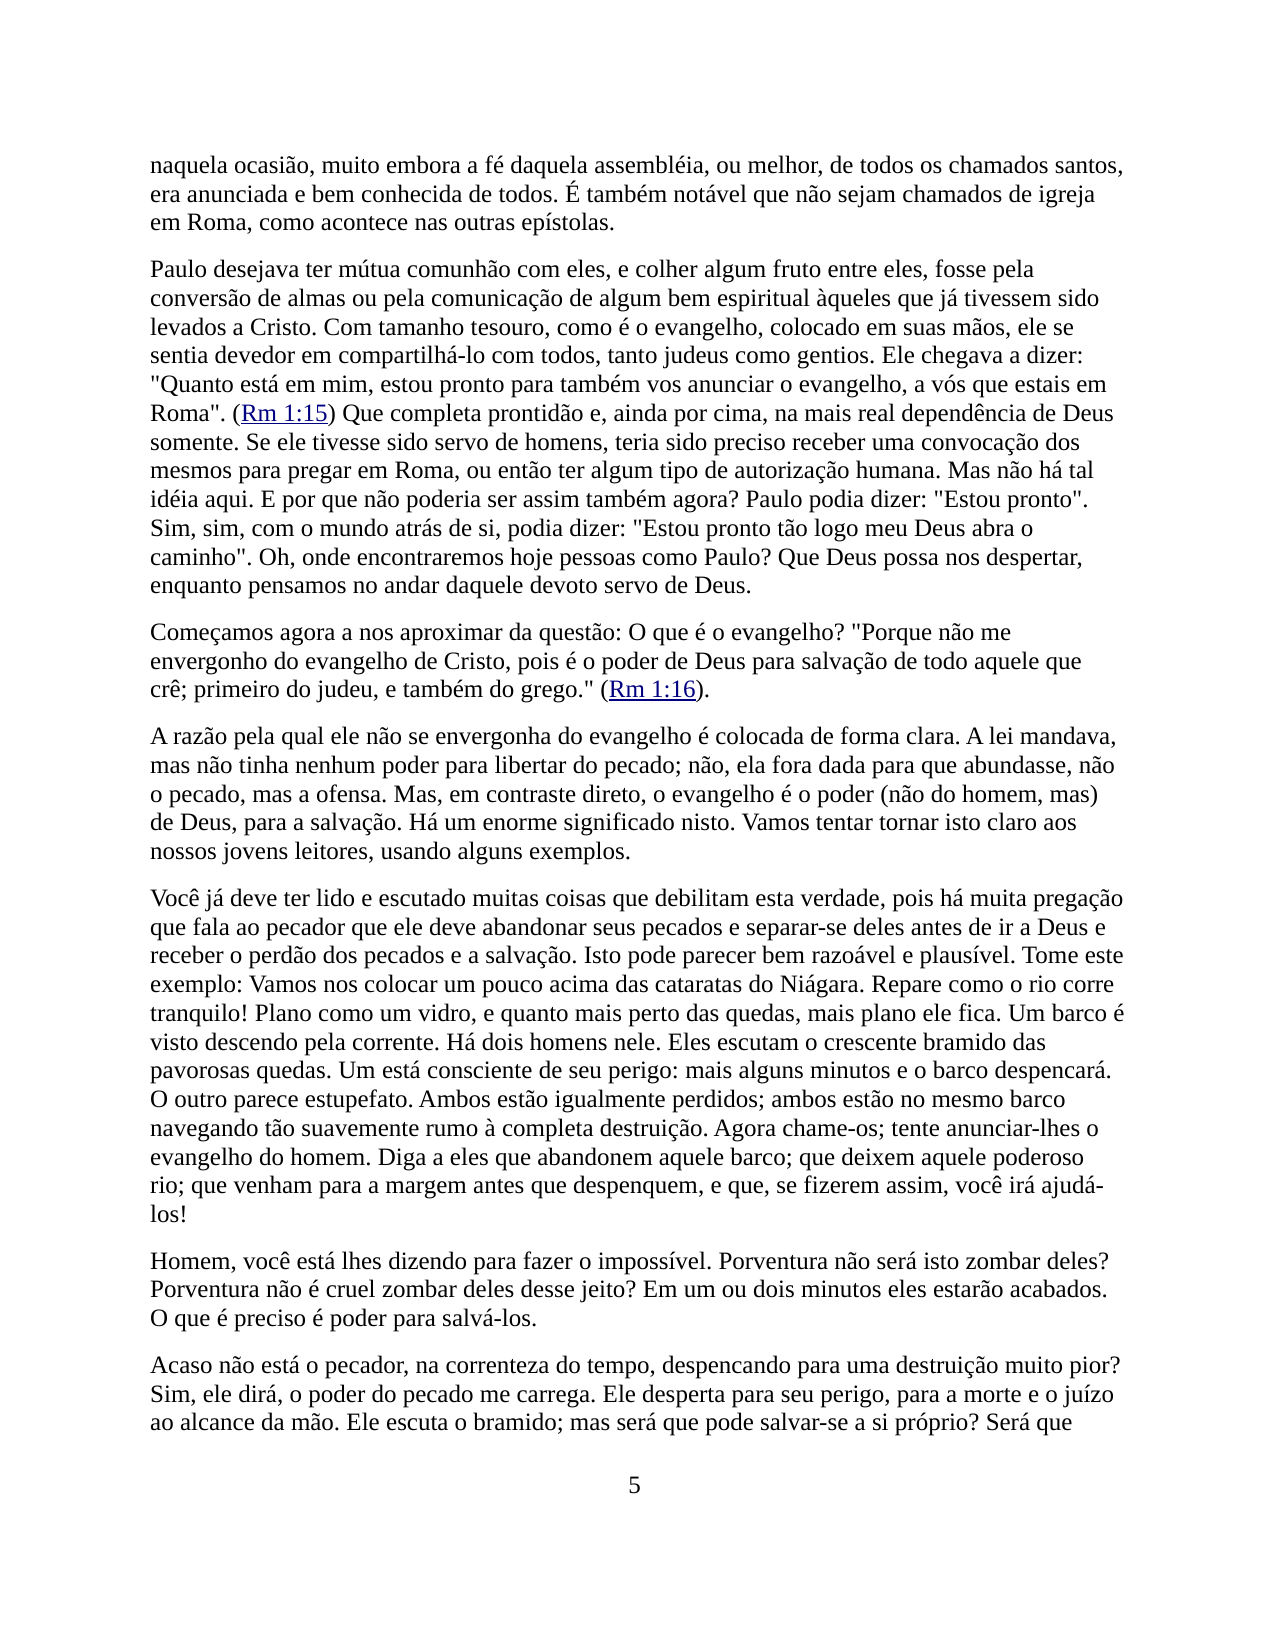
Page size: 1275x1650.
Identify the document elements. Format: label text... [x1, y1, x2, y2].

text Homem, você está lhes dizendo para fazer o impossível. Porventura não será isto zombar deles? Porventura não é cruel zombar deles desse jeito? Em um ou dois minutos eles estarão acabados. O que é preciso é poder para salvá-los. [150, 1246, 1125, 1332]
text Paulo desejava ter mútua comunhão com eles, e colher algum fruto entre eles, fosse pela conversão de almas ou pela comunicação de algum bem espiritual àqueles que já tivessem sido levados a Cristo. Com tamanho tesouro, como é o evangelho, colocado em suas mãos, ele se sentia devedor em compartilhá-lo com todos, tanto judeus como gentios. Ele chegava a dizer: "Quanto está em mim, estou pronto para também vos anunciar o evangelho, a vós que estais em Roma". (Rm 1:15) Que completa prontidão e, ainda por cima, na mais real dependência de Deus somente. Se ele tivesse sido servo de homens, teria sido preciso receber uma convocação dos mesmos para pregar em Roma, ou então ter algum tipo de autorização humana. Mas não há tal idéia aqui. E por que não poderia ser assim também agora? Paulo podia dizer: "Estou pronto". Sim, sim, com o mundo atrás de si, podia dizer: "Estou pronto tão logo meu Deus abra o caminho". Oh, onde encontraremos hoje pessoas como Paulo? Que Deus possa nos despertar, enquanto pensamos no andar daquele devoto servo de Deus. [150, 254, 1125, 599]
text A razão pela qual ele não se envergonha do evangelho é colocada de forma clara. A lei mandava, mas não tinha nenhum poder para libertar do pecado; não, ela fora dada para que abundasse, não o pecado, mas a ofensa. Mas, em contraste direto, o evangelho é o poder (não do homem, mas) de Deus, para a salvação. Há um enorme significado nisto. Vamos tentar tornar isto claro aos nossos jovens leitores, usando alguns exemplos. [150, 721, 1125, 865]
text Você já deve ter lido e escutado muitas coisas que debilitam esta verdade, pois há muita pregação que fala ao pecador que ele deve abandonar seus pecados e separar-se deles antes de ir a Deus e receber o perdão dos pecados e a salvação. Isto pode parecer bem razoável e plausível. Tome este exemplo: Vamos nos colocar um pouco acima das cataratas do Niágara. Repare como o rio corre tranquilo! Plano como um vidro, e quanto mais perto das quedas, mais plano ele fica. Um barco é visto descendo pela corrente. Há dois homens nele. Eles escutam o crescente bramido das pavorosas quedas. Um está consciente de seu perigo: mais alguns minutos e o barco despencará. O outro parece estupefato. Ambos estão igualmente perdidos; ambos estão no mesmo barco navegando tão suavemente rumo à completa destruição. Agora chame-os; tente anunciar-lhes o evangelho do homem. Diga a eles que abandonem aquele barco; que deixem aquele poderoso rio; que venham para a margem antes que despenquem, e que, se fizerem assim, você irá ajudá-los! [150, 883, 1125, 1228]
text naquela ocasião, muito embora a fé daquela assembléia, ou melhor, de todos os chamados santos, era anunciada e bem conhecida de todos. É também notável que não sejam chamados de igreja em Roma, como acontece nas outras epístolas. [150, 150, 1125, 236]
text Acaso não está o pecador, na correnteza do tempo, despencando para uma destruição muito pior? Sim, ele dirá, o poder do pecado me carrega. Ele desperta para seu perigo, para a morte e o juízo ao alcance da mão. Ele escuta o bramido; mas será que pode salvar-se a si próprio? Será que [150, 1350, 1125, 1436]
text Começamos agora a nos aproximar da questão: O que é o evangelho? "Porque não me envergonho do evangelho de Cristo, pois é o poder de Deus para salvação de todo aquele que crê; primeiro do judeu, e também do grego." (Rm 1:16). [150, 617, 1125, 703]
